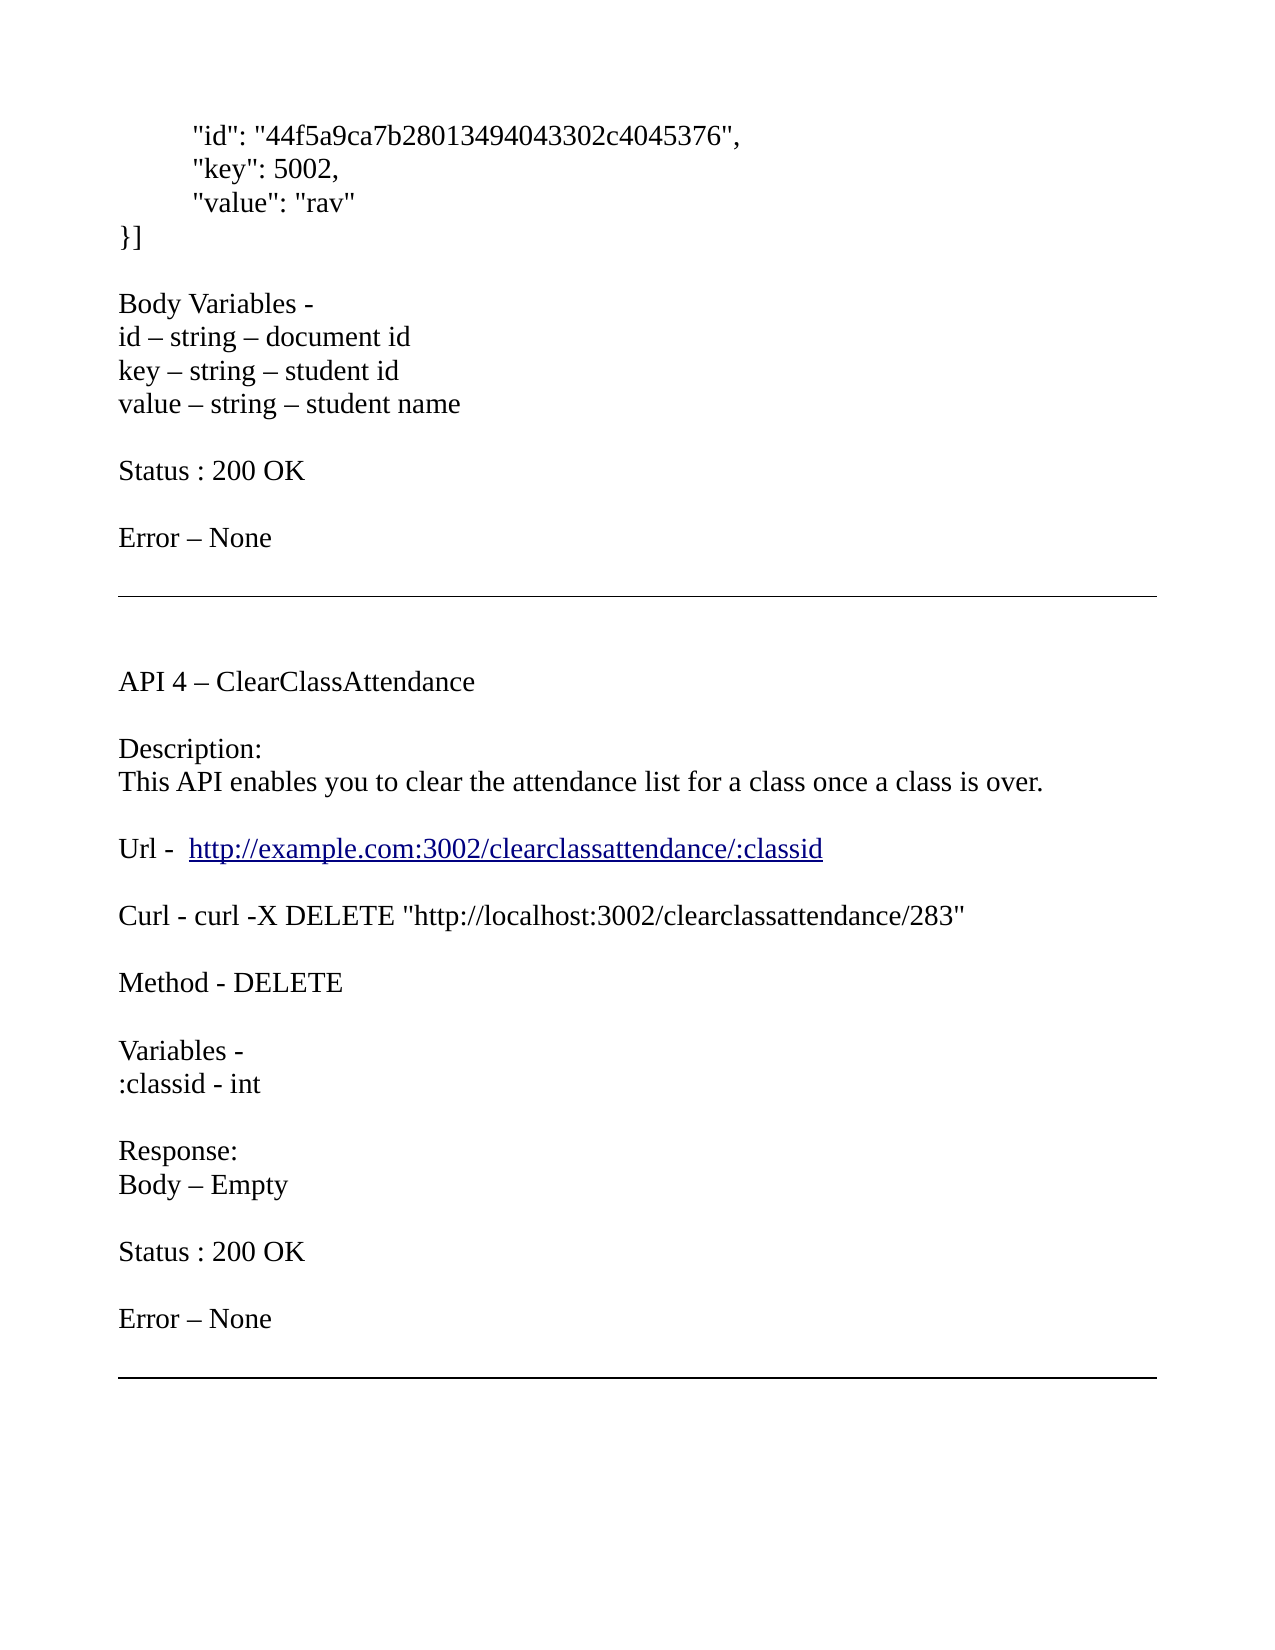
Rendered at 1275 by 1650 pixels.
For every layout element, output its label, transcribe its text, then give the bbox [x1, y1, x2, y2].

text Variables - [118, 1033, 1157, 1066]
text Curl - curl -X DELETE "http://localhost:3002/clearclassattendance/283" [118, 898, 1157, 932]
text Method - DELETE [118, 966, 1157, 999]
text Error – None [118, 1301, 1157, 1334]
text Body Variables - [118, 286, 1157, 319]
text "id": "44f5a9ca7b28013494043302c4045376", [118, 118, 1157, 152]
text API 4 – ClearClassAttendance [118, 664, 1157, 697]
text Url - http://example.com:3002/clearclassattendance/:classid [118, 831, 1157, 865]
text Status : 200 OK [118, 1234, 1157, 1267]
text "value": "rav" [118, 185, 1157, 219]
text "key": 5002, [118, 152, 1157, 185]
text Response: [118, 1133, 1157, 1167]
text id – string – document id [118, 319, 1157, 353]
text Description: [118, 731, 1157, 764]
text :classid - int [118, 1066, 1157, 1100]
text }] [118, 219, 1157, 252]
text Error – None [118, 521, 1157, 554]
text Status : 200 OK [118, 453, 1157, 487]
text Body – Empty [118, 1167, 1157, 1200]
text This API enables you to clear the attendance list for a class once a class is over. [118, 764, 1157, 798]
text key – string – student id [118, 353, 1157, 386]
text value – string – student name [118, 386, 1157, 420]
